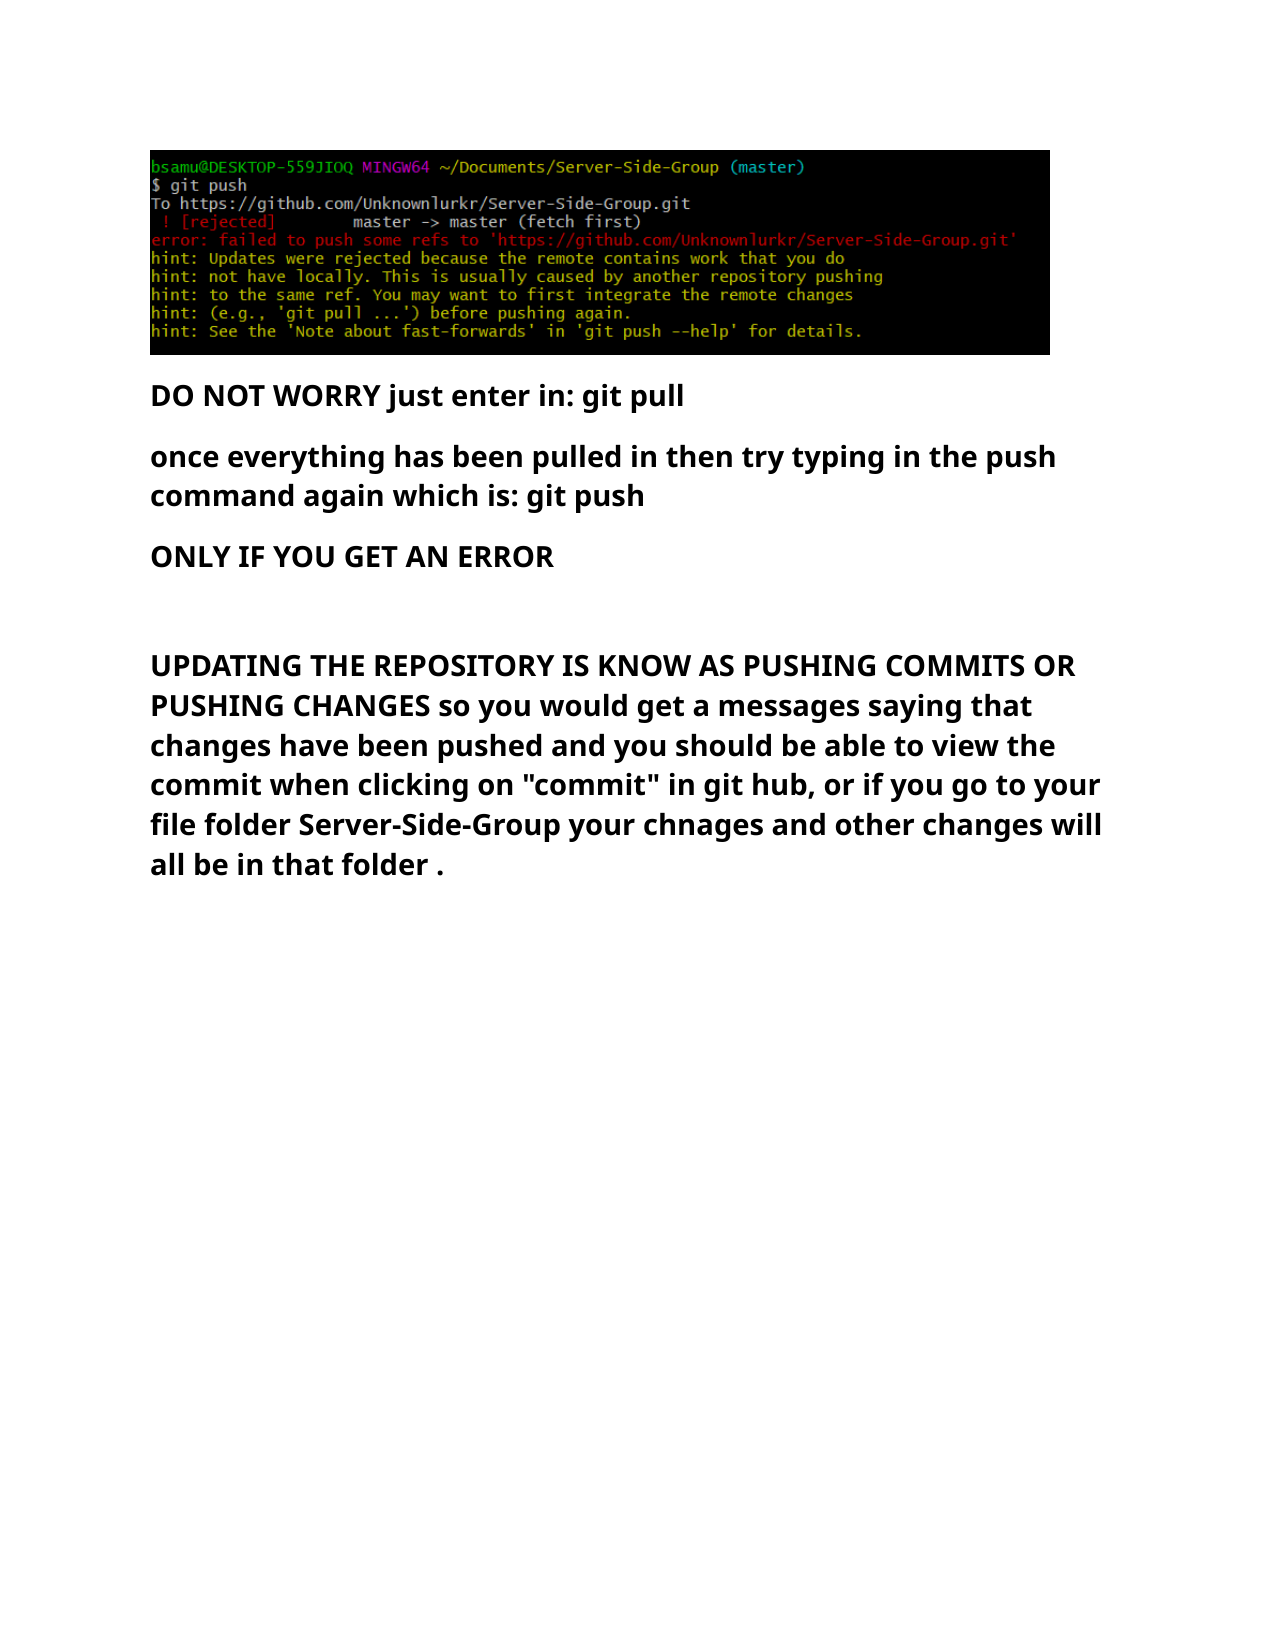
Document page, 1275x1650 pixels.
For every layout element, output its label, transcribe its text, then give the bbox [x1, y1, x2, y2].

text UPDATING THE REPOSITORY IS KNOW AS PUSHING COMMITS OR PUSHING CHANGES so you would get a messages saying that changes have been pushed and you should be able to view the commit when clicking on "commit" in git hub, or if you go to your file folder Server-Side-Group your chnages and other changes will all be in that folder . [150, 646, 1125, 884]
text DO NOT WORRY just enter in: git pull [150, 376, 1125, 415]
text ONLY IF YOU GET AN ERROR [150, 536, 1125, 576]
text once everything has been pulled in then try typing in the push command again which is: git push [150, 436, 1125, 515]
